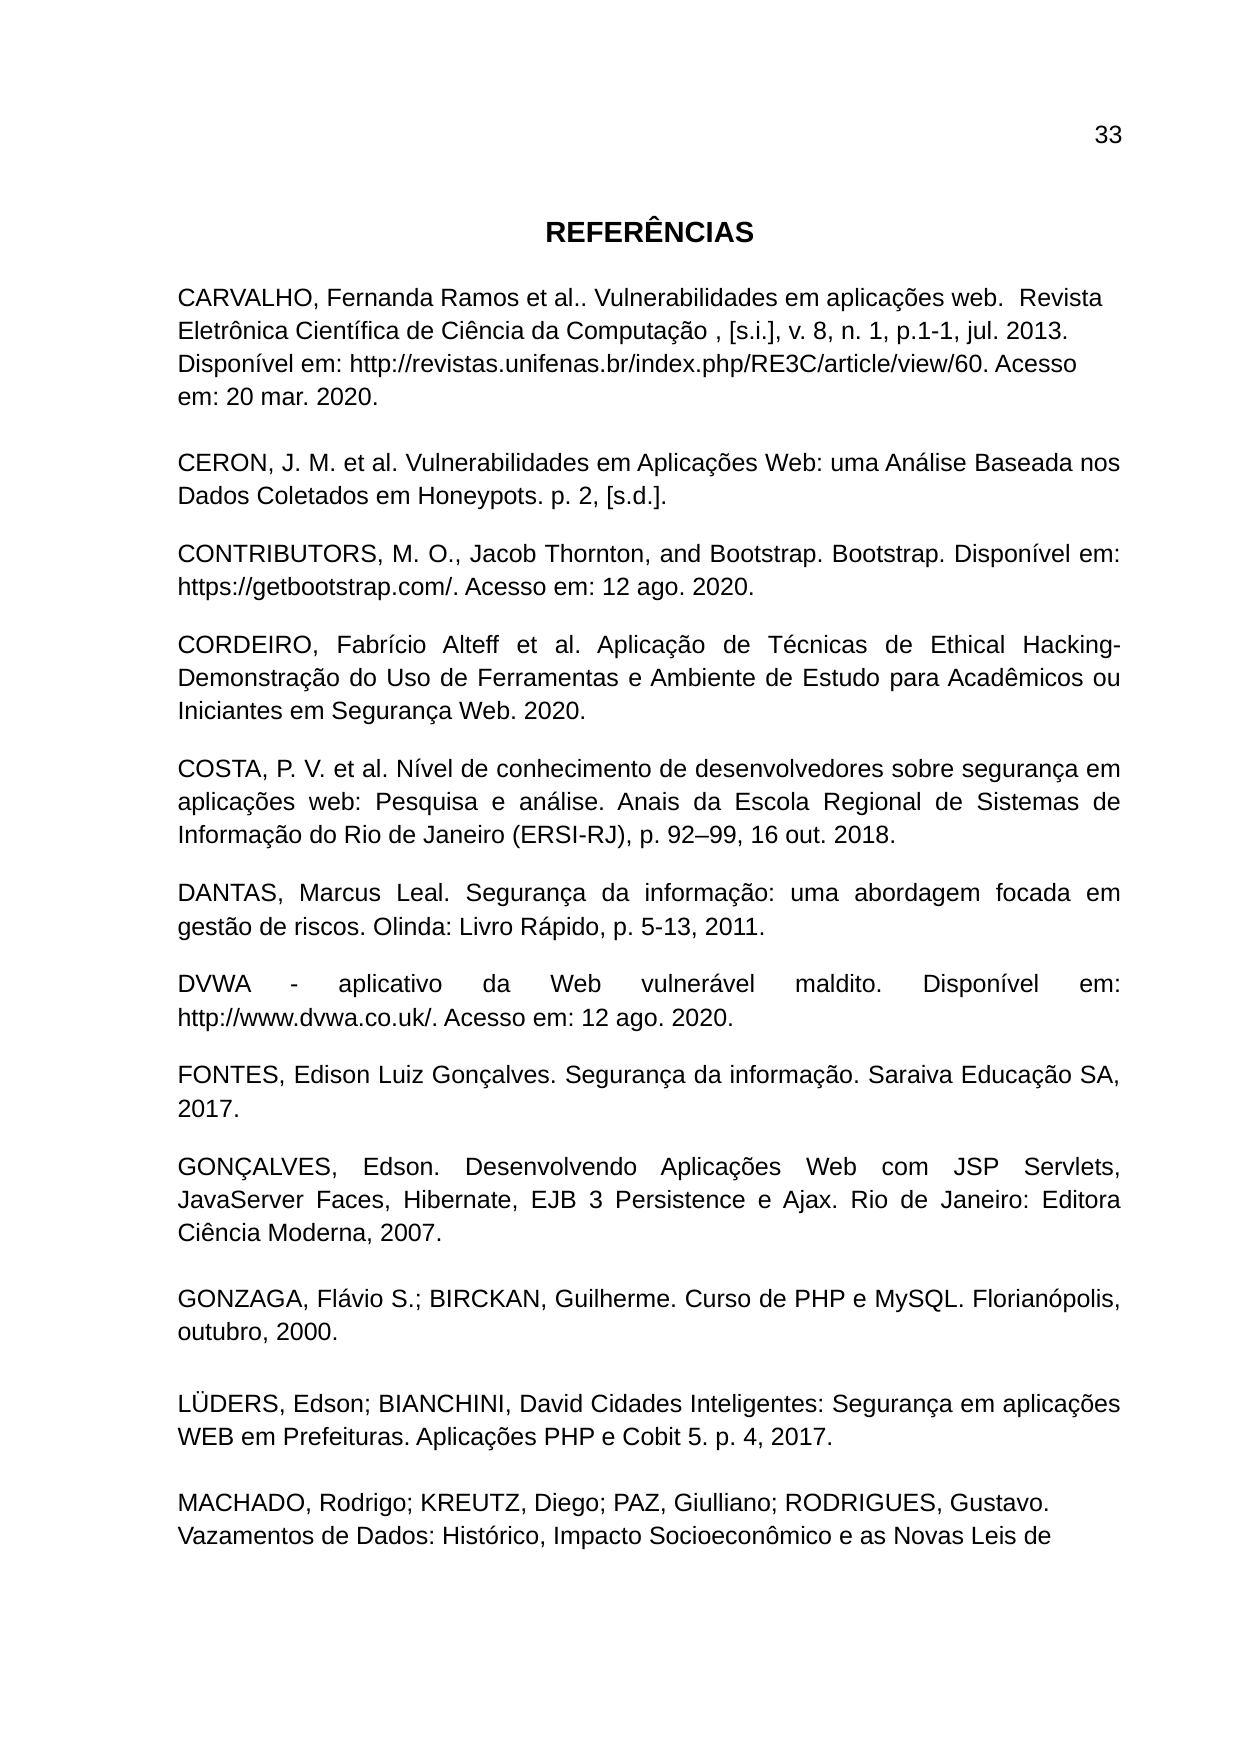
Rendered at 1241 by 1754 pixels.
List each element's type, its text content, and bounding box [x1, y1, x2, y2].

text COSTA, P. V. et al. Nível de conhecimento de desenvolvedores sobre segurança em aplicações web: Pesquisa e análise. Anais da Escola Regional de Sistemas de Informação do Rio de Janeiro (ERSI-RJ), p. 92–99, 16 out. 2018. [177, 754, 1122, 849]
text GONZAGA, Flávio S.; BIRCKAN, Guilherme. Curso de PHP e MySQL. Florianópolis, outubro, 2000. [177, 1284, 1122, 1345]
text Disponível em: http://revistas.unifenas.br/index.php/RE3C/article/view/60. Acesso [177, 349, 1122, 378]
text Vazamentos de Dados: Histórico, Impacto Socioeconômico e as Novas Leis de [177, 1521, 1122, 1550]
text em: 20 mar. 2020. [177, 382, 1122, 411]
text FONTES, Edison Luiz Gonçalves. Segurança da informação. Saraiva Educação SA, 2017. [177, 1061, 1122, 1122]
text CONTRIBUTORS, M. O., Jacob Thornton, and Bootstrap. Bootstrap. Disponível em: https://getbootstrap.com/. Acesso em: 12 ago. 2020. [177, 539, 1122, 601]
text DANTAS, Marcus Leal. Segurança da informação: uma abordagem focada em gestão de riscos. Olinda: Livro Rápido, p. 5-13, 2011. [177, 878, 1122, 940]
text Eletrônica Científica de Ciência da Computação​ , [s.i.], v. 8, n. 1, p.1-1, jul. 2013. [177, 316, 1122, 345]
text MACHADO, Rodrigo; KREUTZ, Diego; PAZ, Giulliano; RODRIGUES, Gustavo. [177, 1488, 1122, 1517]
subtitle REFERÊNCIAS [177, 215, 1122, 249]
text DVWA - aplicativo da Web vulnerável maldito. Disponível em: http://www.dvwa.co.uk/. Acesso em: 12 ago. 2020. [177, 969, 1122, 1031]
text CERON, J. M. et al. Vulnerabilidades em Aplicações Web: uma Análise Baseada nos Dados Coletados em Honeypots. p. 2, [s.d.]. [177, 448, 1122, 510]
text CORDEIRO, Fabrício Alteff et al. Aplicação de Técnicas de Ethical Hacking-Demonstração do Uso de Ferramentas e Ambiente de Estudo para Acadêmicos ou Iniciantes em Segurança Web. 2020. [177, 630, 1122, 725]
text CARVALHO, Fernanda Ramos et al.. Vulnerabilidades em aplicações web. ​ Revista [177, 283, 1122, 312]
text GONÇALVES, Edson. Desenvolvendo Aplicações Web com JSP Servlets, JavaServer Faces, Hibernate, EJB 3 Persistence e Ajax. Rio de Janeiro: Editora Ciência Moderna, 2007. [177, 1152, 1122, 1246]
text LÜDERS, Edson; BIANCHINI, David Cidades Inteligentes: Segurança em aplicações WEB em Prefeituras. Aplicações PHP e Cobit 5. p. 4, 2017. [177, 1389, 1122, 1451]
